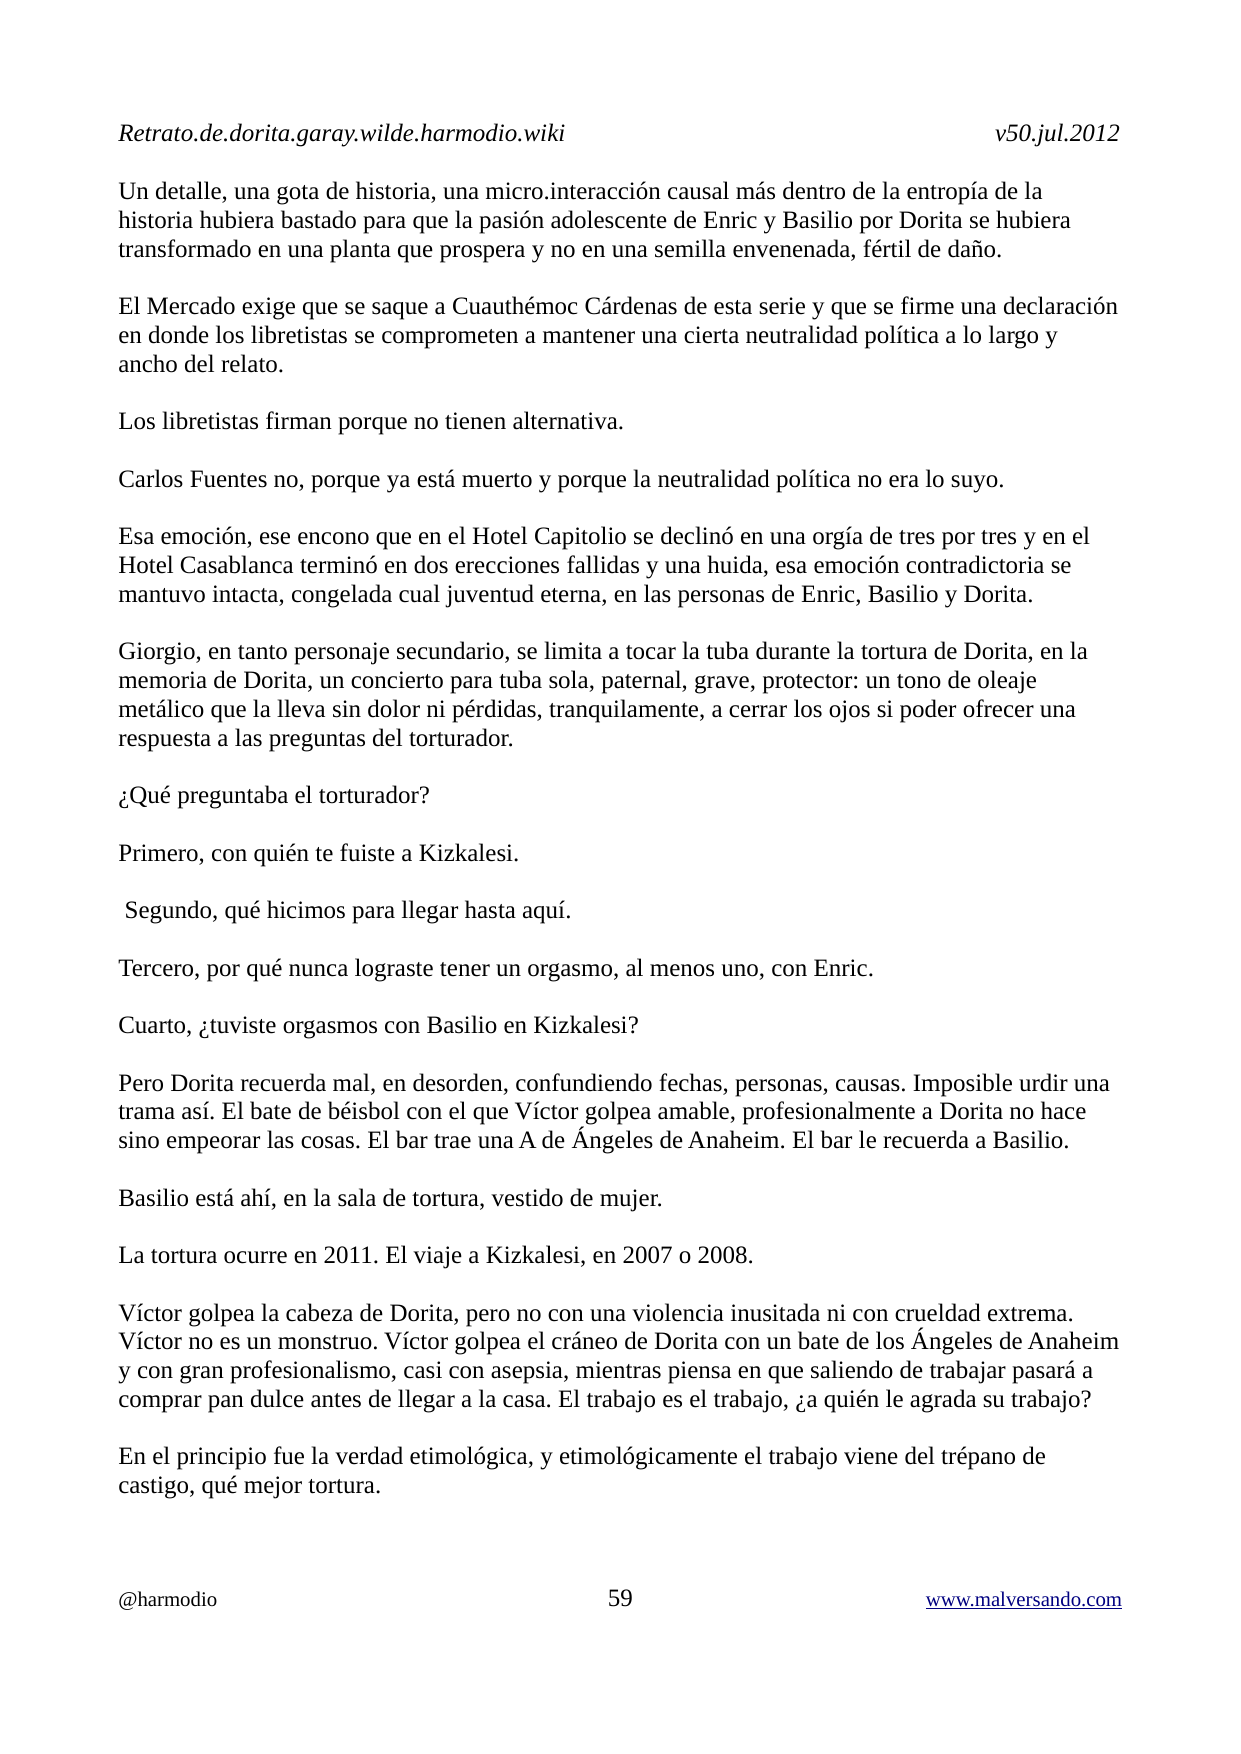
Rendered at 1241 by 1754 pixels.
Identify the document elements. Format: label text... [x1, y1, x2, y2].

text Pero Dorita recuerda mal, en desorden, confundiendo fechas, personas, causas. Imposible urdir una trama así. El bate de béisbol con el que Víctor golpea amable, profesionalmente a Dorita no hace sino empeorar las cosas. El bar trae una A de Ángeles de Anaheim. El bar le recuerda a Basilio. [118, 1068, 1122, 1154]
text Cuarto, ¿tuviste orgasmos con Basilio en Kizkalesi? [118, 1010, 1122, 1039]
text Basilio está ahí, en la sala de tortura, vestido de mujer. [118, 1183, 1122, 1211]
text Giorgio, en tanto personaje secundario, se limita a tocar la tuba durante la tortura de Dorita, en la memoria de Dorita, un concierto para tuba sola, paternal, grave, protector: un tono de oleaje metálico que la lleva sin dolor ni pérdidas, tranquilamente, a cerrar los ojos si poder ofrecer una respuesta a las preguntas del torturador. [118, 636, 1122, 751]
text Víctor golpea la cabeza de Dorita, pero no con una violencia inusitada ni con crueldad extrema. Víctor no es un monstruo. Víctor golpea el cráneo de Dorita con un bate de los Ángeles de Anaheim y con gran profesionalismo, casi con asepsia, mientras piensa en que saliendo de trabajar pasará a comprar pan dulce antes de llegar a la casa. El trabajo es el trabajo, ¿a quién le agrada su trabajo? [118, 1298, 1122, 1413]
text La tortura ocurre en 2011. El viaje a Kizkalesi, en 2007 o 2008. [118, 1240, 1122, 1269]
text Segundo, qué hicimos para llegar hasta aquí. [118, 895, 1122, 924]
text Esa emoción, ese encono que en el Hotel Capitolio se declinó en una orgía de tres por tres y en el Hotel Casablanca terminó en dos erecciones fallidas y una huida, esa emoción contradictoria se mantuvo intacta, congelada cual juventud eterna, en las personas de Enric, Basilio y Dorita. [118, 521, 1122, 608]
text Tercero, por qué nunca lograste tener un orgasmo, al menos uno, con Enric. [118, 953, 1122, 981]
text Un detalle, una gota de historia, una micro.interacción causal más dentro de la entropía de la historia hubiera bastado para que la pasión adolescente de Enric y Basilio por Dorita se hubiera transformado en una planta que prospera y no en una semilla envenenada, fértil de daño. [118, 176, 1122, 263]
text Los libretistas firman porque no tienen alternativa. [118, 406, 1122, 435]
text ¿Qué preguntaba el torturador? [118, 780, 1122, 809]
text Primero, con quién te fuiste a Kizkalesi. [118, 838, 1122, 866]
text Carlos Fuentes no, porque ya está muerto y porque la neutralidad política no era lo suyo. [118, 464, 1122, 493]
text El Mercado exige que se saque a Cuauthémoc Cárdenas de esta serie y que se firme una declaración en donde los libretistas se comprometen a mantener una cierta neutralidad política a lo largo y ancho del relato. [118, 291, 1122, 378]
text En el principio fue la verdad etimológica, y etimológicamente el trabajo viene del trépano de castigo, qué mejor tortura. [118, 1441, 1122, 1499]
